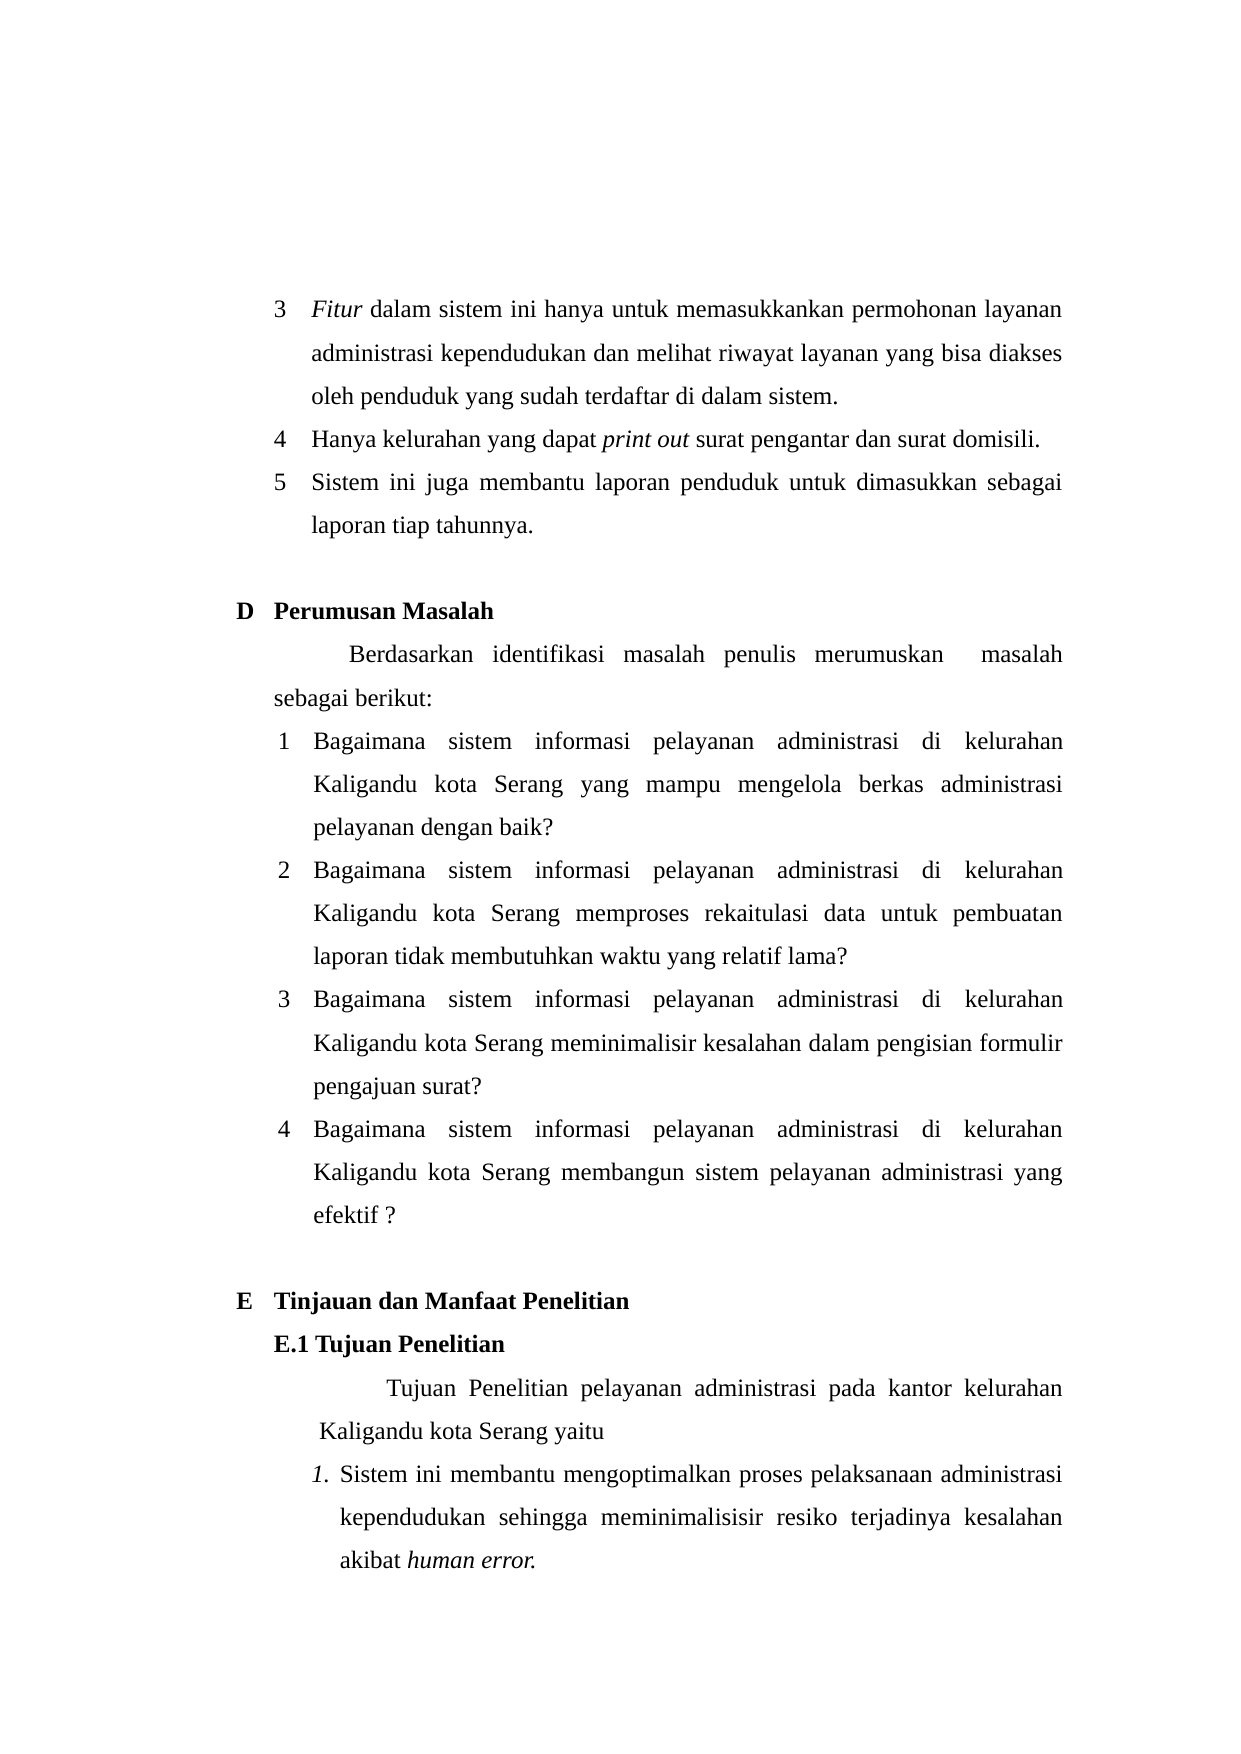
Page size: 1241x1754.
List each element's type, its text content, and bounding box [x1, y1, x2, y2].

list Bagaimana sistem informasi pelayanan administrasi di kelurahan Kaligandu kota Serang membangun sistem pelayanan administrasi yang efektif ? [278, 1114, 1063, 1229]
list Fitur dalam sistem ini hanya untuk memasukkankan permohonan layanan administrasi kependudukan dan melihat riwayat layanan yang bisa diakses oleh penduduk yang sudah terdaftar di dalam sistem. [273, 294, 1063, 409]
list Sistem ini juga membantu laporan penduduk untuk dimasukkan sebagai laporan tiap tahunnya. [273, 467, 1063, 539]
list Sistem ini membantu mengoptimalkan proses pelaksanaan administrasi kependudukan sehingga meminimalisisir resiko terjadinya kesalahan akibat human error. [311, 1459, 1063, 1574]
list Perumusan Masalah [236, 596, 1063, 625]
list Berdasarkan identifikasi masalah penulis merumuskan masalah sebagai berikut: [274, 639, 1063, 711]
list Bagaimana sistem informasi pelayanan administrasi di kelurahan Kaligandu kota Serang yang mampu mengelola berkas administrasi pelayanan dengan baik? [278, 726, 1063, 841]
list Tujuan Penelitian pelayanan administrasi pada kantor kelurahan Kaligandu kota Serang yaitu [319, 1373, 1063, 1444]
list Bagaimana sistem informasi pelayanan administrasi di kelurahan Kaligandu kota Serang meminimalisir kesalahan dalam pengisian formulir pengajuan surat? [278, 984, 1063, 1099]
list Tinjauan dan Manfaat Penelitian [236, 1286, 1063, 1315]
list Bagaimana sistem informasi pelayanan administrasi di kelurahan Kaligandu kota Serang memproses rekaitulasi data untuk pembuatan laporan tidak membutuhkan waktu yang relatif lama? [278, 855, 1063, 970]
list Hanya kelurahan yang dapat print out surat pengantar dan surat domisili. [273, 424, 1063, 453]
list E.1 Tujuan Penelitian [274, 1329, 1063, 1358]
